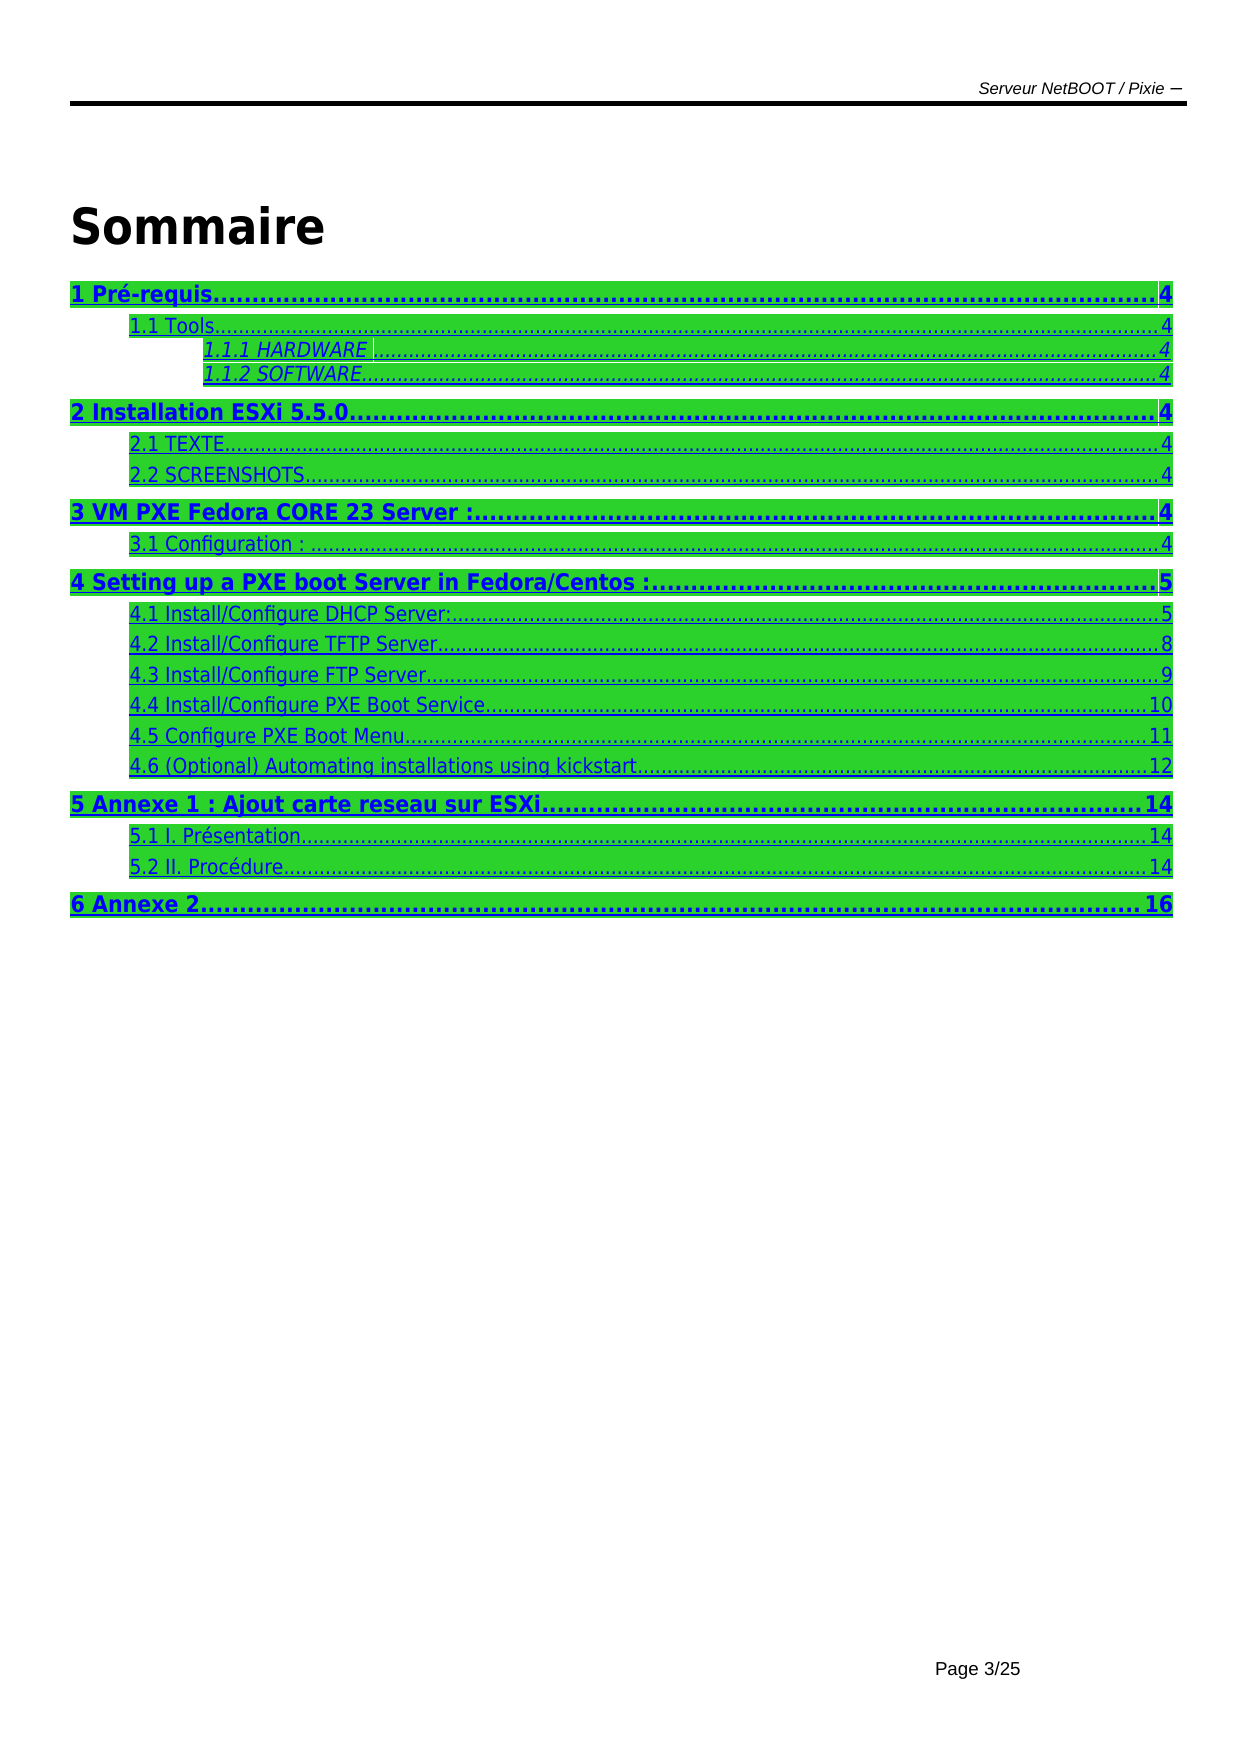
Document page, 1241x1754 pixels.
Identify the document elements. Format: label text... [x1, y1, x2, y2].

text 2 Installation ESXi 5.5.0 4 [70, 399, 1173, 422]
text Sommaire [70, 198, 1187, 256]
text 1.1.2 SOFTWARE 4 [203, 362, 1173, 387]
text 4.1 Install/Configure DHCP Server: 5 [129, 602, 1173, 623]
text 1 Pré-requis 4 [70, 281, 1173, 304]
text 5.2 II. Procédure 14 [129, 855, 1173, 876]
text 4.4 Install/Configure PXE Boot Service 10 [129, 693, 1173, 714]
text 3 VM PXE Fedora CORE 23 Server : 4 [70, 499, 1173, 522]
text 4.5 Configure PXE Boot Menu 11 [129, 724, 1173, 745]
text 2.2 SCREENSHOTS 4 [129, 463, 1173, 484]
text 4.3 Install/Configure FTP Server 9 [129, 663, 1173, 684]
text 4 Setting up a PXE boot Server in Fedora/Centos : 5 [70, 569, 1173, 592]
text 3.1 Configuration : 4 [129, 532, 1173, 553]
text 4.2 Install/Configure TFTP Server 8 [129, 632, 1173, 653]
text 5 Annexe 1 : Ajout carte reseau sur ESXi 14 [70, 791, 1173, 814]
text 4.6 (Optional) Automating installations using kickstart 12 [129, 754, 1173, 775]
text 2.1 TEXTE 4 [129, 432, 1173, 453]
text 1.1.1 HARDWARE 4 [203, 338, 1173, 362]
text 6 Annexe 2 16 [70, 892, 1173, 914]
text 5.1 I. Présentation 14 [129, 824, 1173, 845]
text 1.1 Tools 4 [129, 314, 1173, 335]
